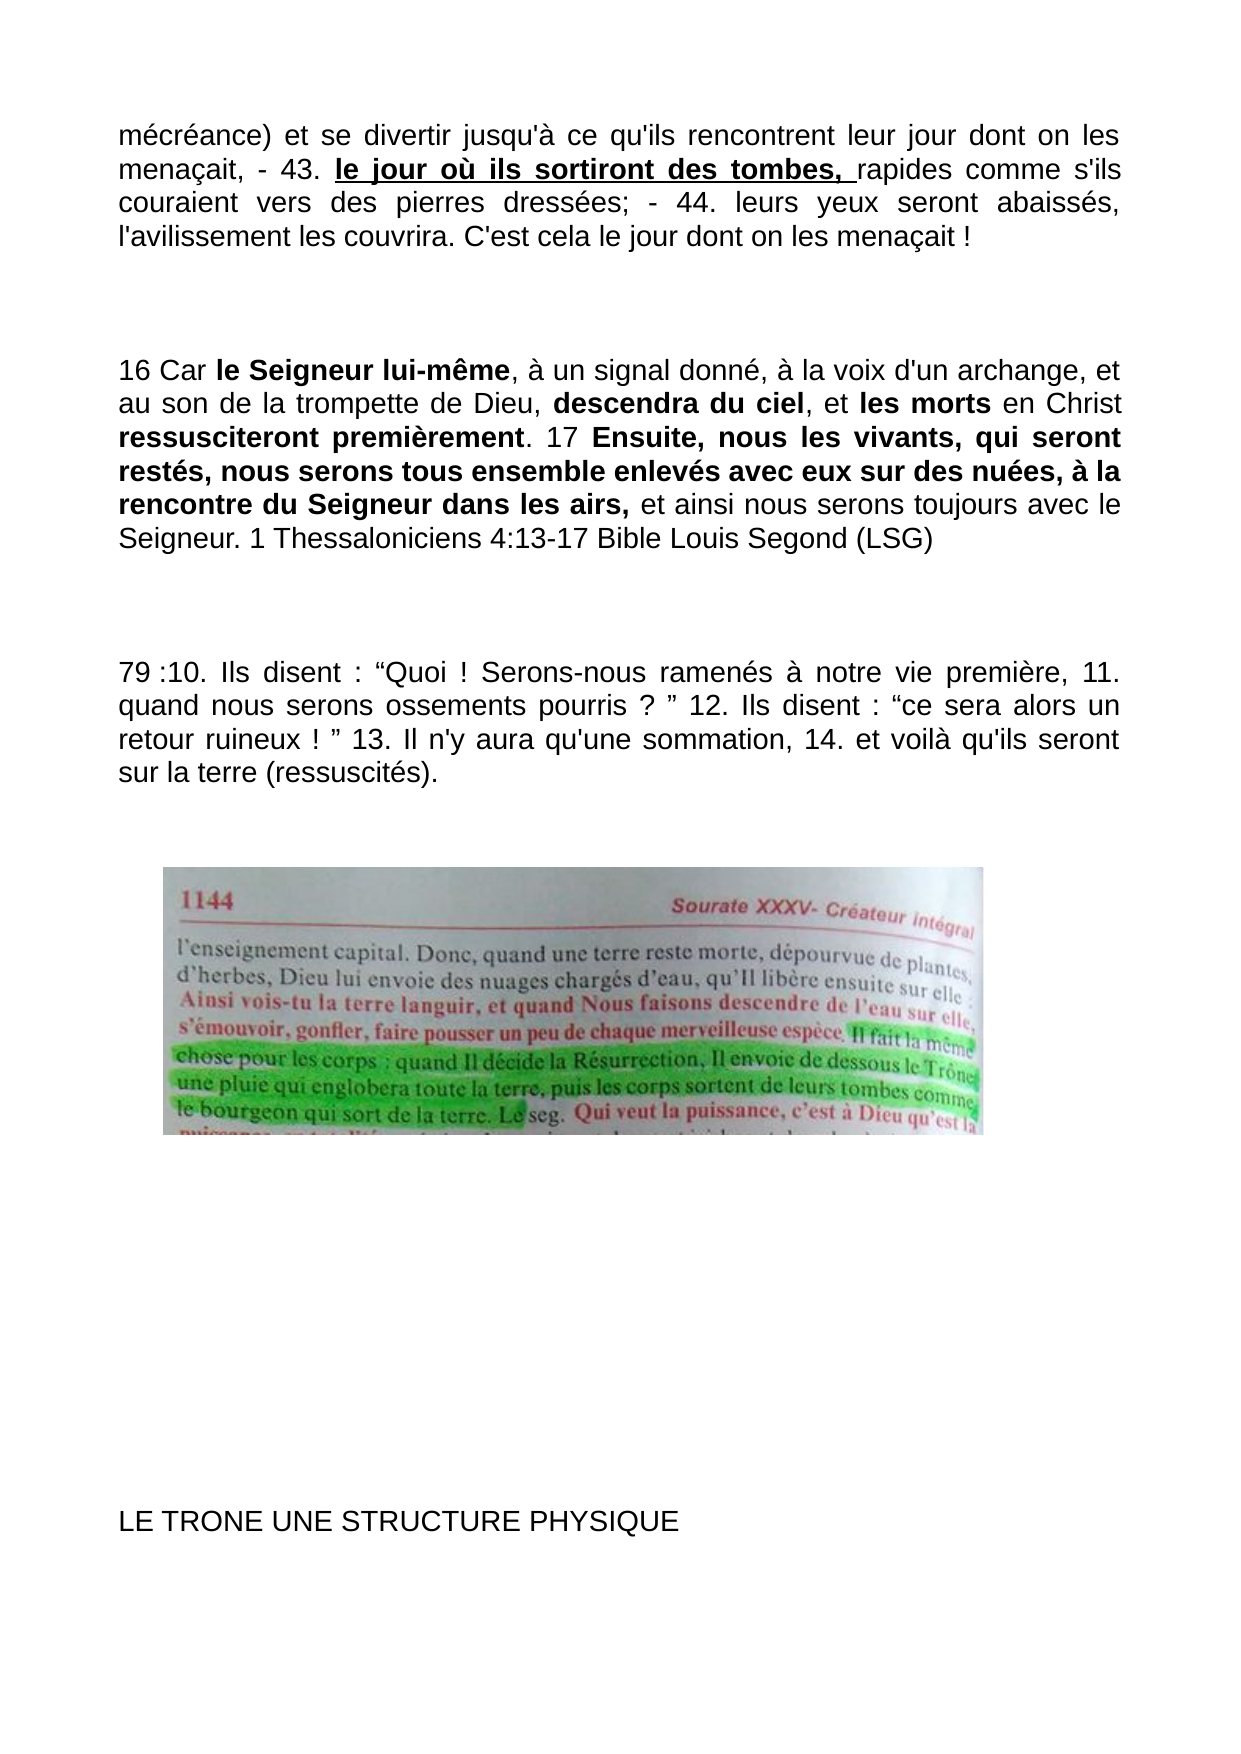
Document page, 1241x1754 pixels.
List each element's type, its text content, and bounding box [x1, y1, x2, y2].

text 16 Car le Seigneur lui-même, à un signal donné, à la voix d'un archange, et au son de la trompette de Dieu, descendra du ciel, et les morts en Christ ressusciteront premièrement. 17 Ensuite, nous les vivants, qui seront restés, nous serons tous ensemble enlevés avec eux sur des nuées, à la rencontre du Seigneur dans les airs, et ainsi nous serons toujours avec le Seigneur. 1 Thessaloniciens 4:13-17 Bible Louis Segond (LSG) [118, 353, 1122, 554]
text mécréance) et se divertir jusqu'à ce qu'ils rencontrent leur jour dont on les menaçait, - 43. le jour où ils sortiront des tombes, rapides comme s'ils couraient vers des pierres dressées; - 44. leurs yeux seront abaissés, l'avilissement les couvrira. C'est cela le jour dont on les menaçait ! [118, 118, 1122, 252]
text 79 :10. Ils disent : “Quoi ! Serons-nous ramenés à notre vie première, 11. quand nous serons ossements pourris ? ” 12. Ils disent : “ce sera alors un retour ruineux ! ” 13. Il n'y aura qu'une sommation, 14. et voilà qu'ils seront sur la terre (ressuscités). [118, 655, 1122, 789]
text LE TRONE UNE STRUCTURE PHYSIQUE [118, 1504, 1122, 1537]
picture [163, 867, 984, 1135]
